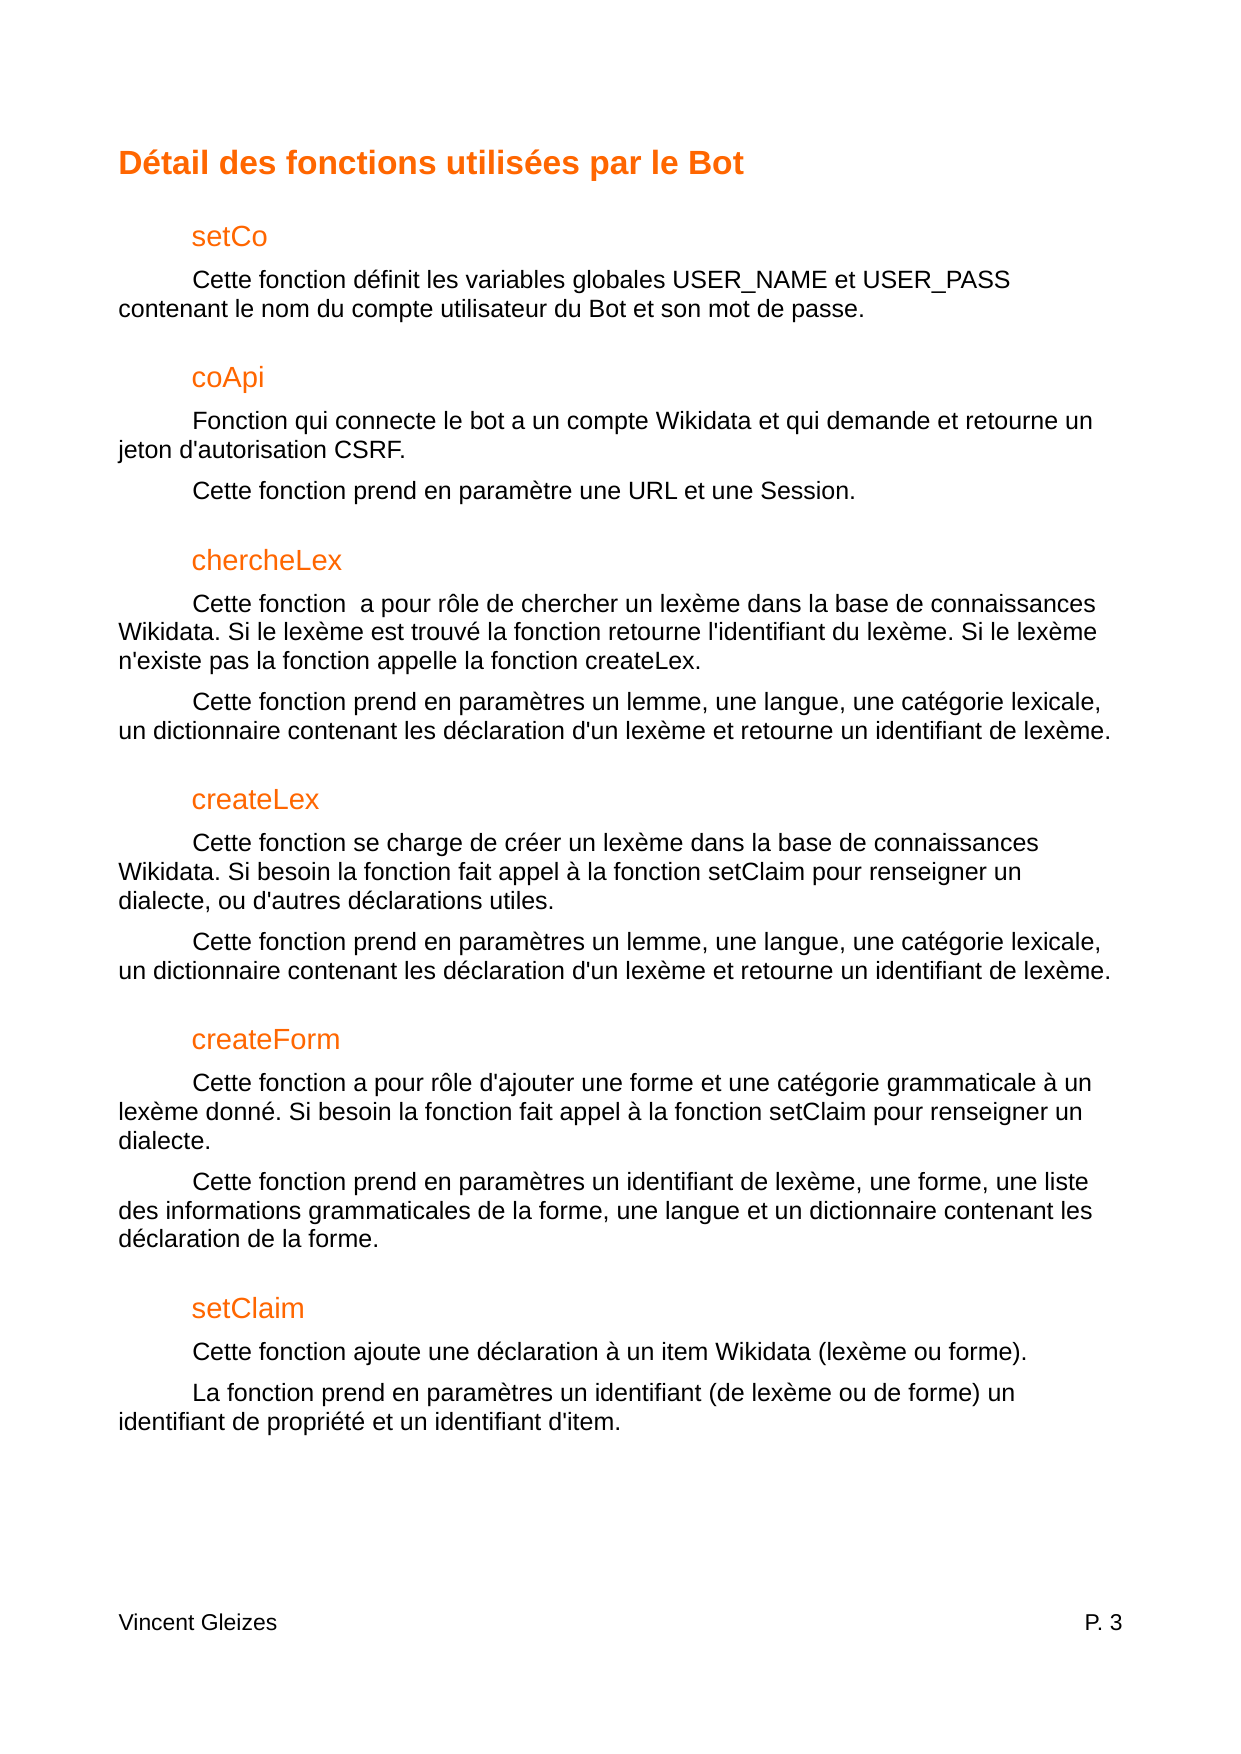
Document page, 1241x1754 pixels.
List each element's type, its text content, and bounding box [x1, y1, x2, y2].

subtitle chercheLex [191, 543, 1122, 576]
text Cette fonction prend en paramètre une URL et une Session. [118, 476, 1122, 505]
text Fonction qui connecte le bot a un compte Wikidata et qui demande et retourne un jeton d'autorisation CSRF. [118, 406, 1122, 464]
text Cette fonction prend en paramètres un lemme, une langue, une catégorie lexicale, un dictionnaire contenant les déclaration d'un lexème et retourne un identifiant de lexème. [118, 927, 1122, 985]
subtitle createForm [191, 1022, 1122, 1056]
subtitle setCo [191, 219, 1122, 253]
text Cette fonction a pour rôle d'ajouter une forme et une catégorie grammaticale à un lexème donné. Si besoin la fonction fait appel à la fonction setClaim pour renseigner un dialecte. [118, 1068, 1122, 1154]
text Cette fonction prend en paramètres un identifiant de lexème, une forme, une liste des informations grammaticales de la forme, une langue et un dictionnaire contenant les déclaration de la forme. [118, 1167, 1122, 1253]
text Cette fonction définit les variables globales USER_NAME et USER_PASS contenant le nom du compte utilisateur du Bot et son mot de passe. [118, 265, 1122, 323]
text La fonction prend en paramètres un identifiant (de lexème ou de forme) un identifiant de propriété et un identifiant d'item. [118, 1378, 1122, 1436]
subtitle createLex [191, 782, 1122, 816]
subtitle coApi [191, 360, 1122, 394]
text Cette fonction a pour rôle de chercher un lexème dans la base de connaissances Wikidata. Si le lexème est trouvé la fonction retourne l'identifiant du lexème. Si le lexème n'existe pas la fonction appelle la fonction createLex. [118, 589, 1122, 675]
subtitle Détail des fonctions utilisées par le Bot [118, 143, 1122, 182]
text Cette fonction se charge de créer un lexème dans la base de connaissances Wikidata. Si besoin la fonction fait appel à la fonction setClaim pour renseigner un dialecte, ou d'autres déclarations utiles. [118, 828, 1122, 915]
text Cette fonction ajoute une déclaration à un item Wikidata (lexème ou forme). [118, 1337, 1122, 1366]
text Cette fonction prend en paramètres un lemme, une langue, une catégorie lexicale, un dictionnaire contenant les déclaration d'un lexème et retourne un identifiant de lexème. [118, 687, 1122, 745]
subtitle setClaim [191, 1291, 1122, 1324]
